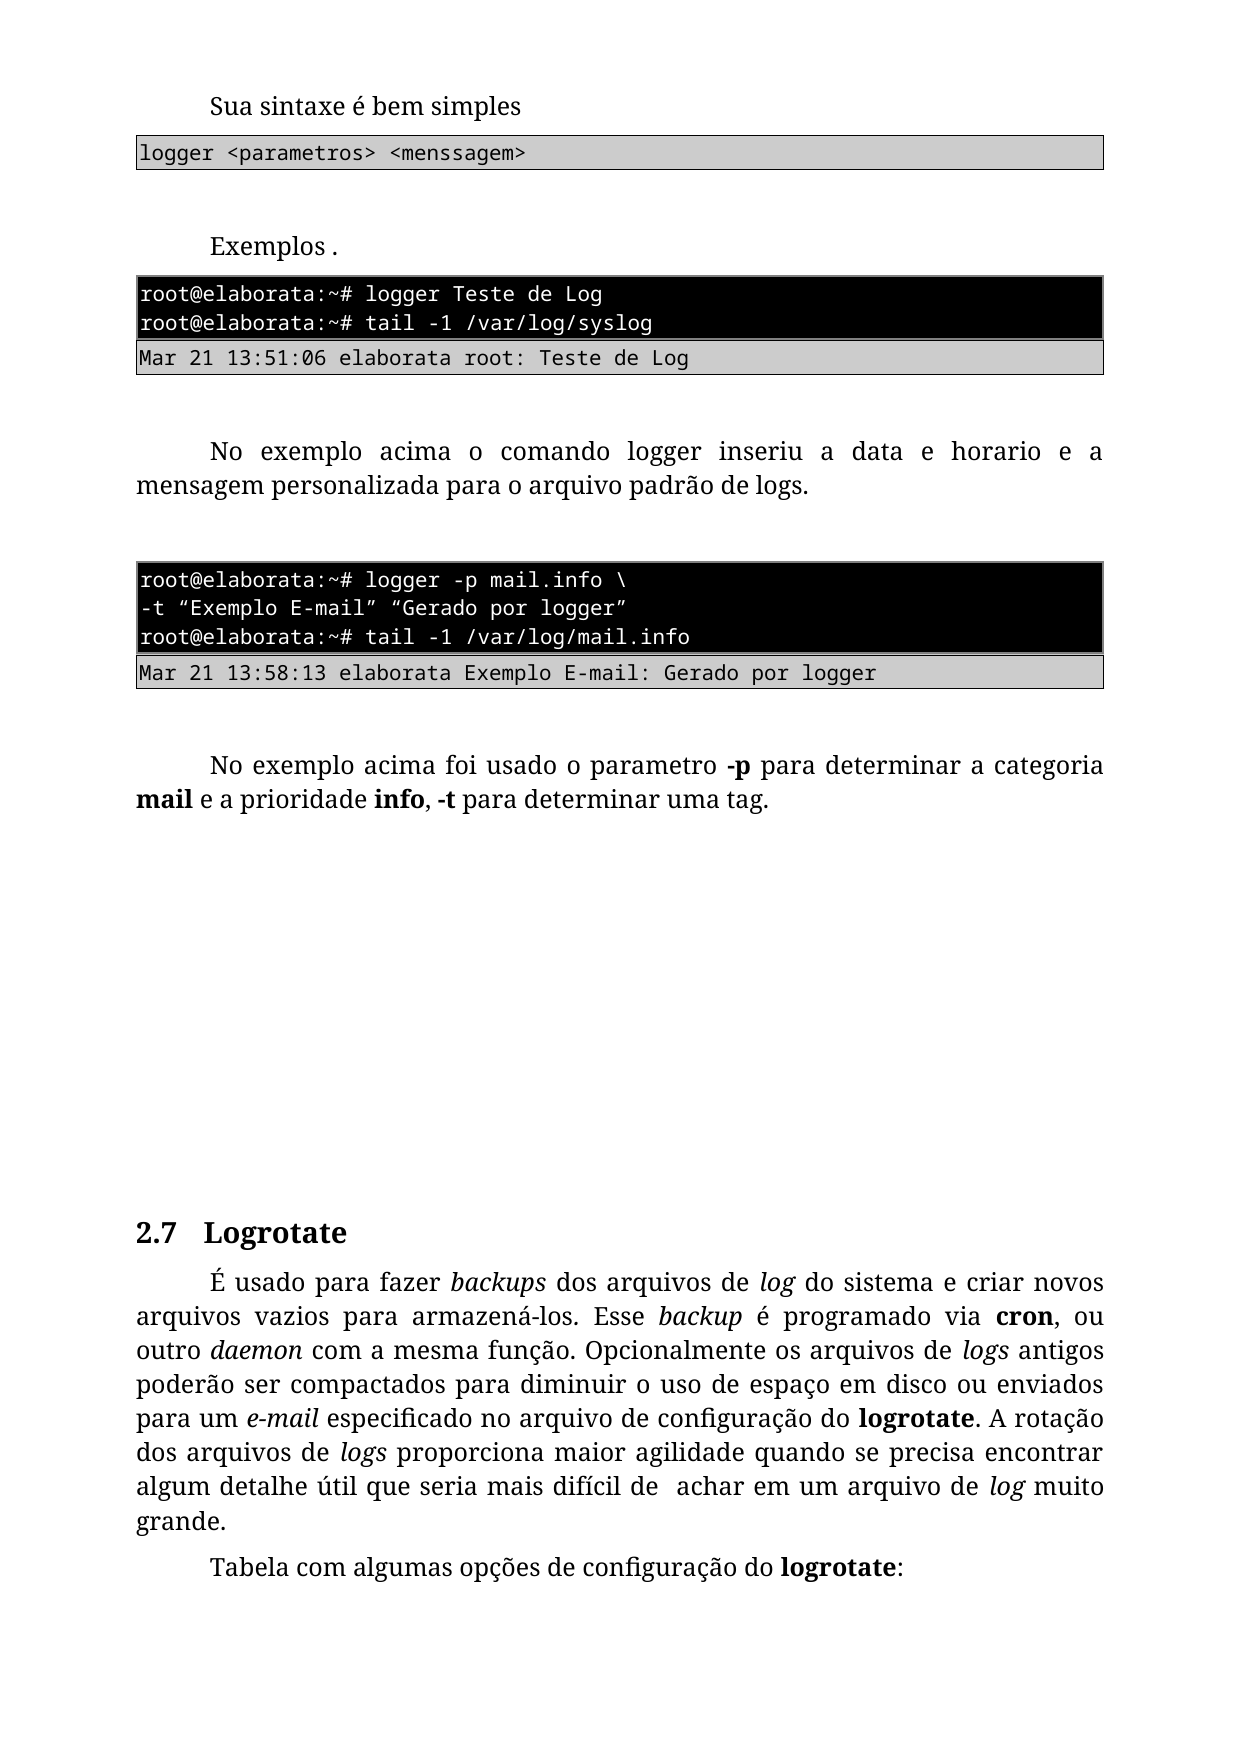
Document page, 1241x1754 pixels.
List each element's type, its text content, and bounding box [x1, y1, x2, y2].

text -t “Exemplo E-mail” “Gerado por logger” [138, 589, 1102, 618]
text logger <parametros> <menssagem> [137, 136, 1103, 169]
text Mar 21 13:51:06 elaborata root: Teste de Log [137, 341, 1103, 374]
text Tabela com algumas opções de configuração do logrotate: [136, 1549, 1104, 1584]
text root@elaborata:~# tail -1 /var/log/mail.info [138, 618, 1102, 652]
subtitle Logrotate [136, 1213, 1104, 1252]
text root@elaborata:~# logger -p mail.info \ [138, 563, 1102, 589]
text Exemplos . [136, 229, 1104, 263]
text No exemplo acima foi usado o parametro -p para determinar a categoria mail e a prioridade info, -t para determinar uma tag. [136, 748, 1104, 816]
text Sua sintaxe é bem simples [136, 89, 1104, 123]
text root@elaborata:~# tail -1 /var/log/syslog [138, 303, 1102, 338]
text root@elaborata:~# logger Teste de Log [138, 277, 1102, 303]
text No exemplo acima o comando logger inseriu a data e horario e a mensagem personalizada para o arquivo padrão de logs. [136, 434, 1104, 502]
text Mar 21 13:58:13 elaborata Exemplo E-mail: Gerado por logger [137, 656, 1103, 688]
text É usado para fazer backups dos arquivos de log do sistema e criar novos arquivos vazios para armazená-los. Esse backup é programado via cron, ou outro daemon com a mesma função. Opcionalmente os arquivos de logs antigos poderão ser compactados para diminuir o uso de espaço em disco ou enviados para um e-mail especificado no arquivo de configuração do logrotate. A rotação dos arquivos de logs proporciona maior agilidade quando se precisa encontrar algum detalhe útil que seria mais difícil de achar em um arquivo de log muito grande. [136, 1265, 1104, 1537]
